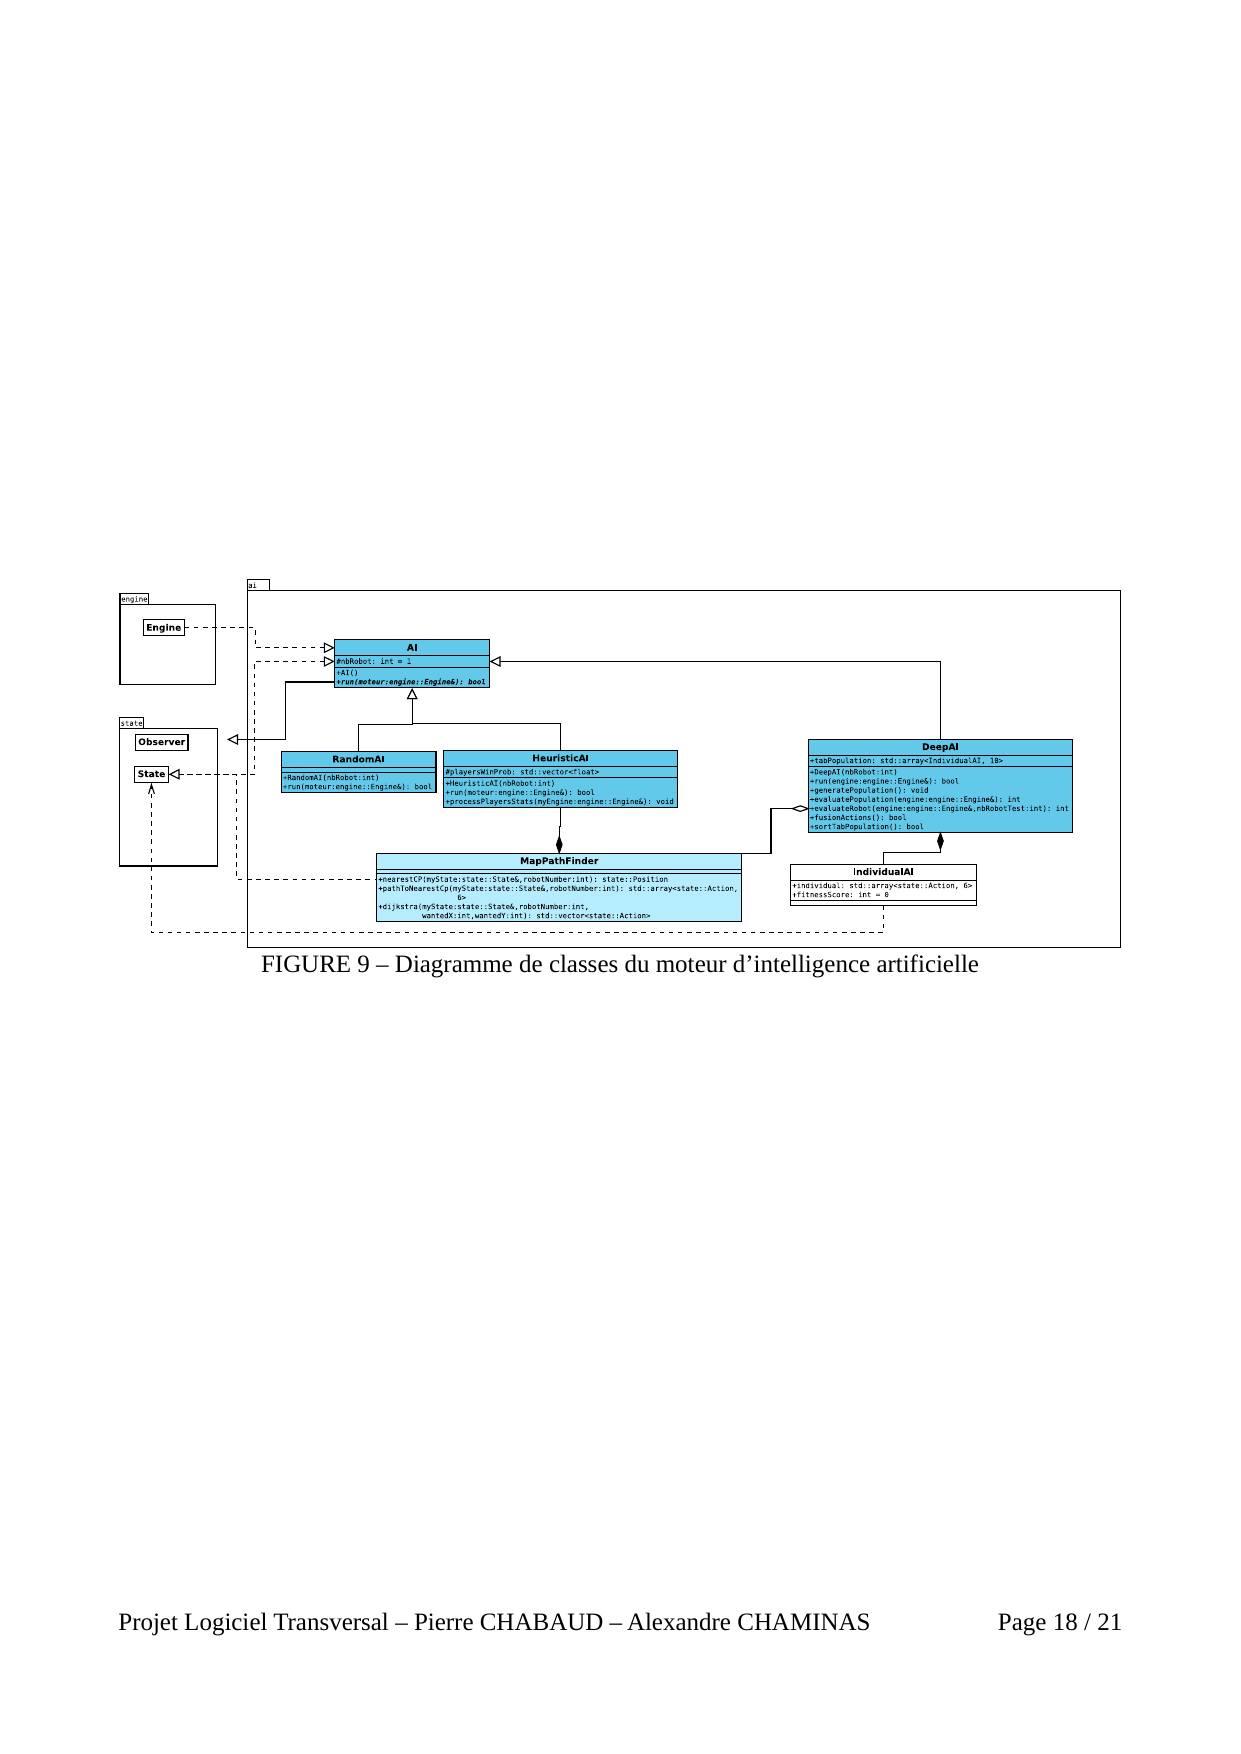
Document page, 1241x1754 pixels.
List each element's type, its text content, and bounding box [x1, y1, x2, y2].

text FIGURE 9 – Diagramme de classes du moteur d’intelligence artificielle [118, 949, 1122, 977]
